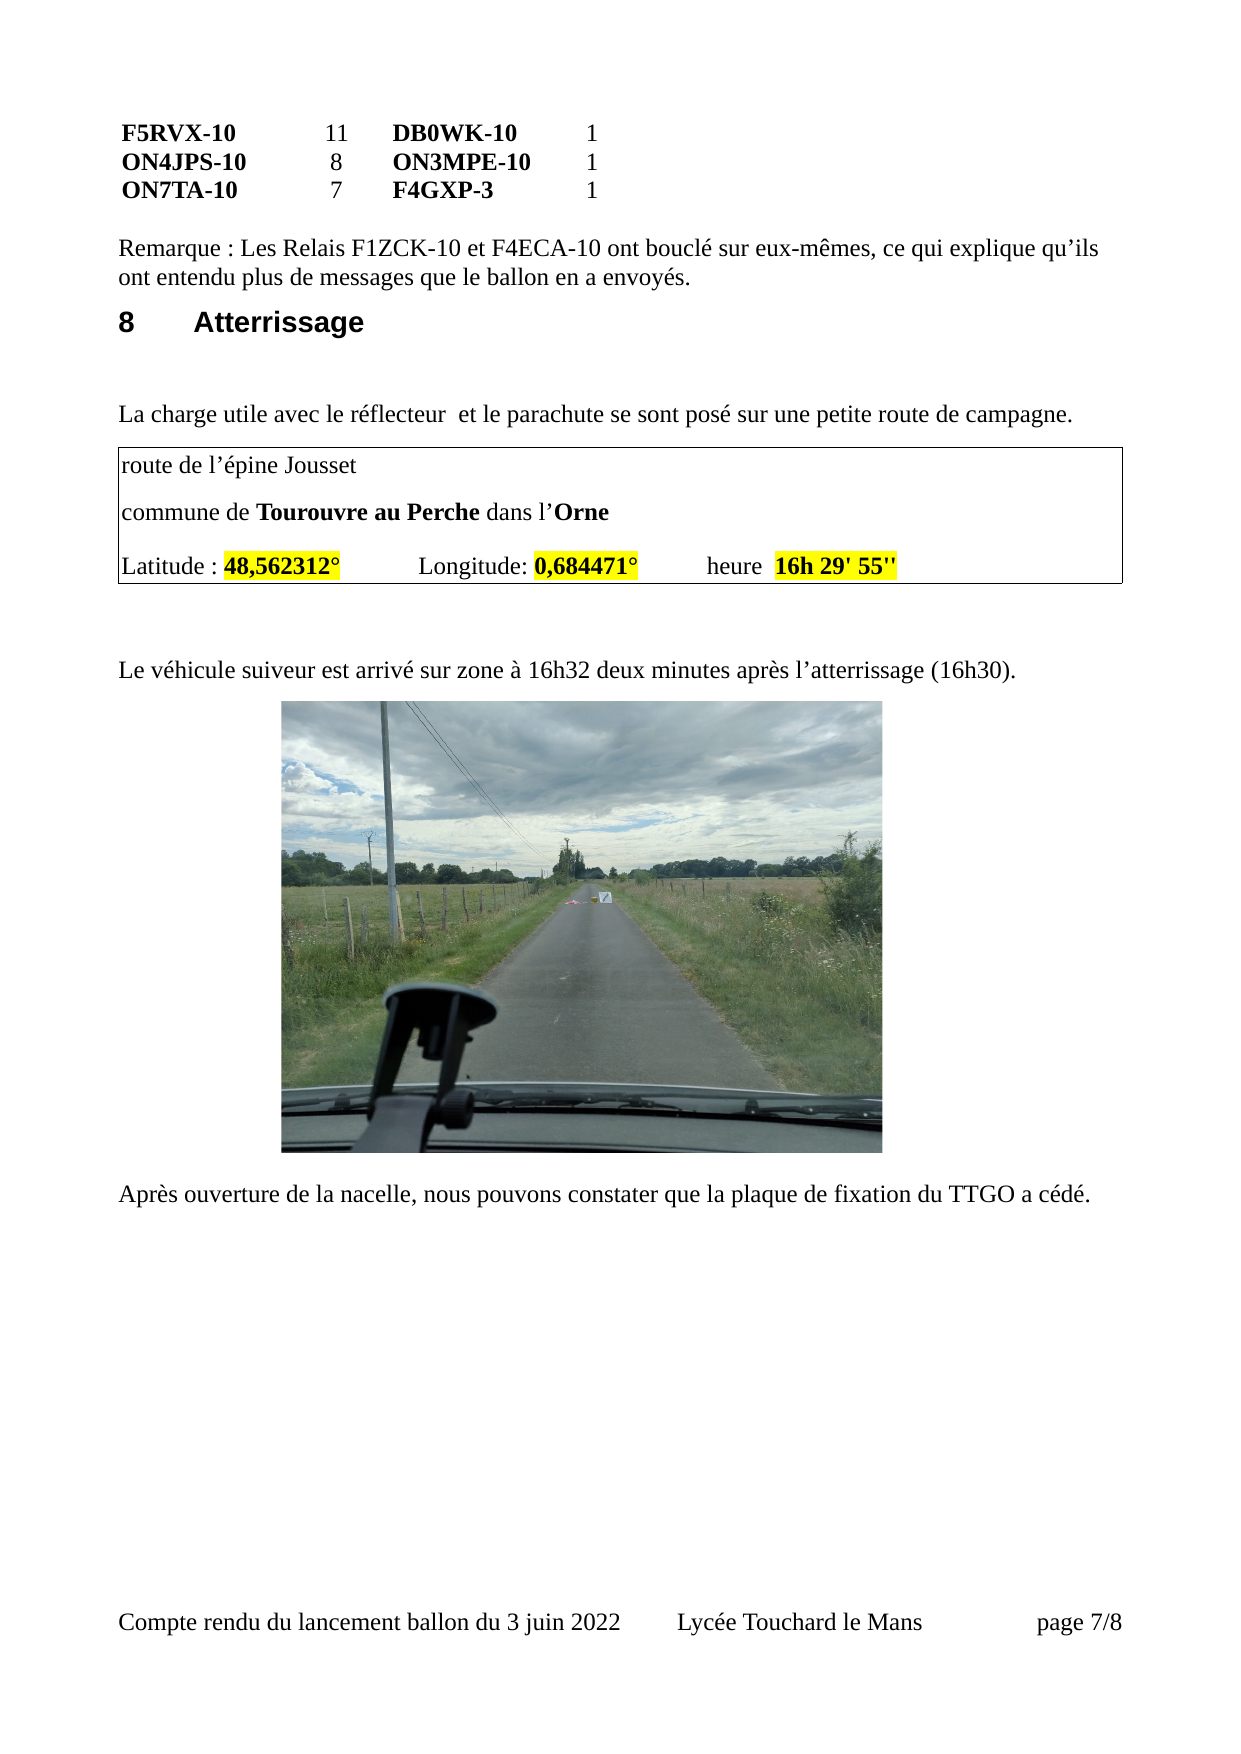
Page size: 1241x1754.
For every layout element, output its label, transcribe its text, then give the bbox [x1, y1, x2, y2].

text Après ouverture de la nacelle, nous pouvons constater que la plaque de fixation du TTGO a cédé. [118, 1179, 1122, 1208]
table_cell 11 [283, 118, 389, 147]
text Latitude : 48,562312° Longitude: 0,684471° heure 16h 29' 55'' [119, 548, 1122, 583]
table_cell F5RVX-10 [118, 118, 283, 147]
table_cell 1 [558, 147, 626, 176]
table_cell 1 [558, 118, 626, 147]
text route de l’épine Jousset [119, 448, 1122, 478]
text La charge utile avec le réflecteur et le parachute se sont posé sur une petite route de campagne. [118, 399, 1122, 428]
subtitle Atterrissage [118, 305, 1122, 339]
table_cell 8 [283, 147, 389, 176]
text Remarque : Les Relais F1ZCK-10 et F4ECA-10 ont bouclé sur eux-mêmes, ce qui explique qu’ils ont entendu plus de messages que le ballon en a envoyés. [118, 233, 1122, 291]
table_cell 7 [283, 176, 389, 204]
text commune de Tourouvre au Perche dans l’Orne [119, 494, 1122, 526]
table_cell DB0WK-10 [389, 118, 557, 147]
table_cell 1 [558, 176, 626, 204]
table_cell ON3MPE-10 [389, 147, 557, 176]
table_cell ON7TA-10 [118, 176, 283, 204]
table_cell F4GXP-3 [389, 176, 557, 204]
picture [281, 701, 883, 1153]
text Le véhicule suiveur est arrivé sur zone à 16h32 deux minutes après l’atterrissage (16h30). [118, 656, 1122, 684]
table_cell ON4JPS-10 [118, 147, 283, 176]
